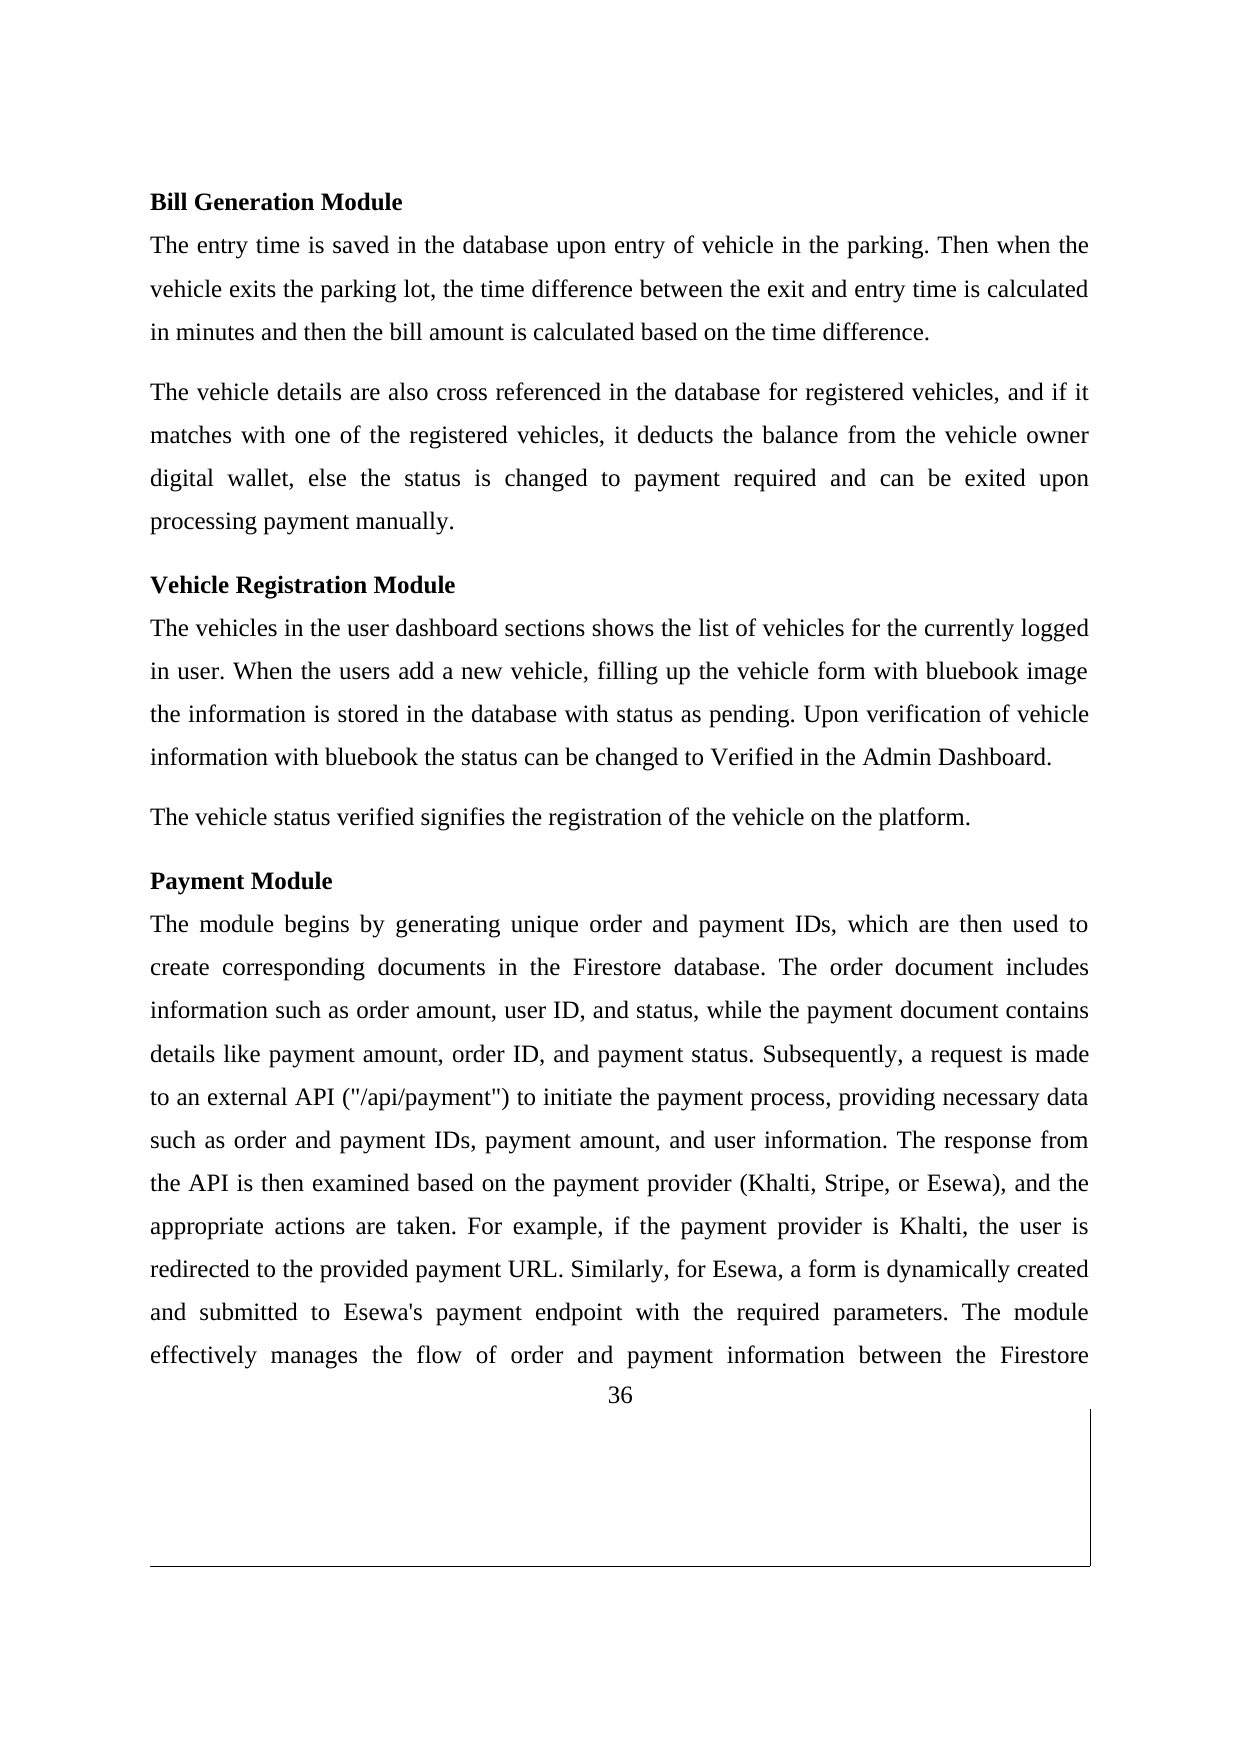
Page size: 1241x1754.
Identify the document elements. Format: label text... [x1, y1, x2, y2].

text The vehicle details are also cross referenced in the database for registered vehicles, and if it matches with one of the registered vehicles, it deducts the balance from the vehicle owner digital wallet, else the status is changed to payment required and can be exited upon processing payment manually. [150, 377, 1090, 535]
subtitle Vehicle Registration Module [150, 570, 1090, 599]
text The entry time is saved in the database upon entry of vehicle in the parking. Then when the vehicle exits the parking lot, the time difference between the exit and entry time is calculated in minutes and then the bill amount is calculated based on the time difference. [150, 231, 1090, 346]
subtitle Bill Generation Module [150, 187, 1090, 216]
text The vehicles in the user dashboard sections shows the list of vehicles for the currently logged in user. When the users add a new vehicle, filling up the vehicle form with bluebook image the information is stored in the database with status as pending. Upon verification of vehicle information with bluebook the status can be changed to Verified in the Admin Dashboard. [150, 613, 1090, 771]
text The module begins by generating unique order and payment IDs, which are then used to create corresponding documents in the Firestore database. The order document includes information such as order amount, user ID, and status, while the payment document contains details like payment amount, order ID, and payment status. Subsequently, a request is made to an external API ("/api/payment") to initiate the payment process, providing necessary data such as order and payment IDs, payment amount, and user information. The response from the API is then examined based on the payment provider (Khalti, Stripe, or Esewa), and the appropriate actions are taken. For example, if the payment provider is Khalti, the user is redirected to the provided payment URL. Similarly, for Esewa, a form is dynamically created and submitted to Esewa's payment endpoint with the required parameters. The module effectively manages the flow of order and payment information between the Firestore [150, 909, 1090, 1369]
text The vehicle status verified signifies the registration of the vehicle on the platform. [150, 802, 1090, 831]
subtitle Payment Module [150, 866, 1090, 895]
